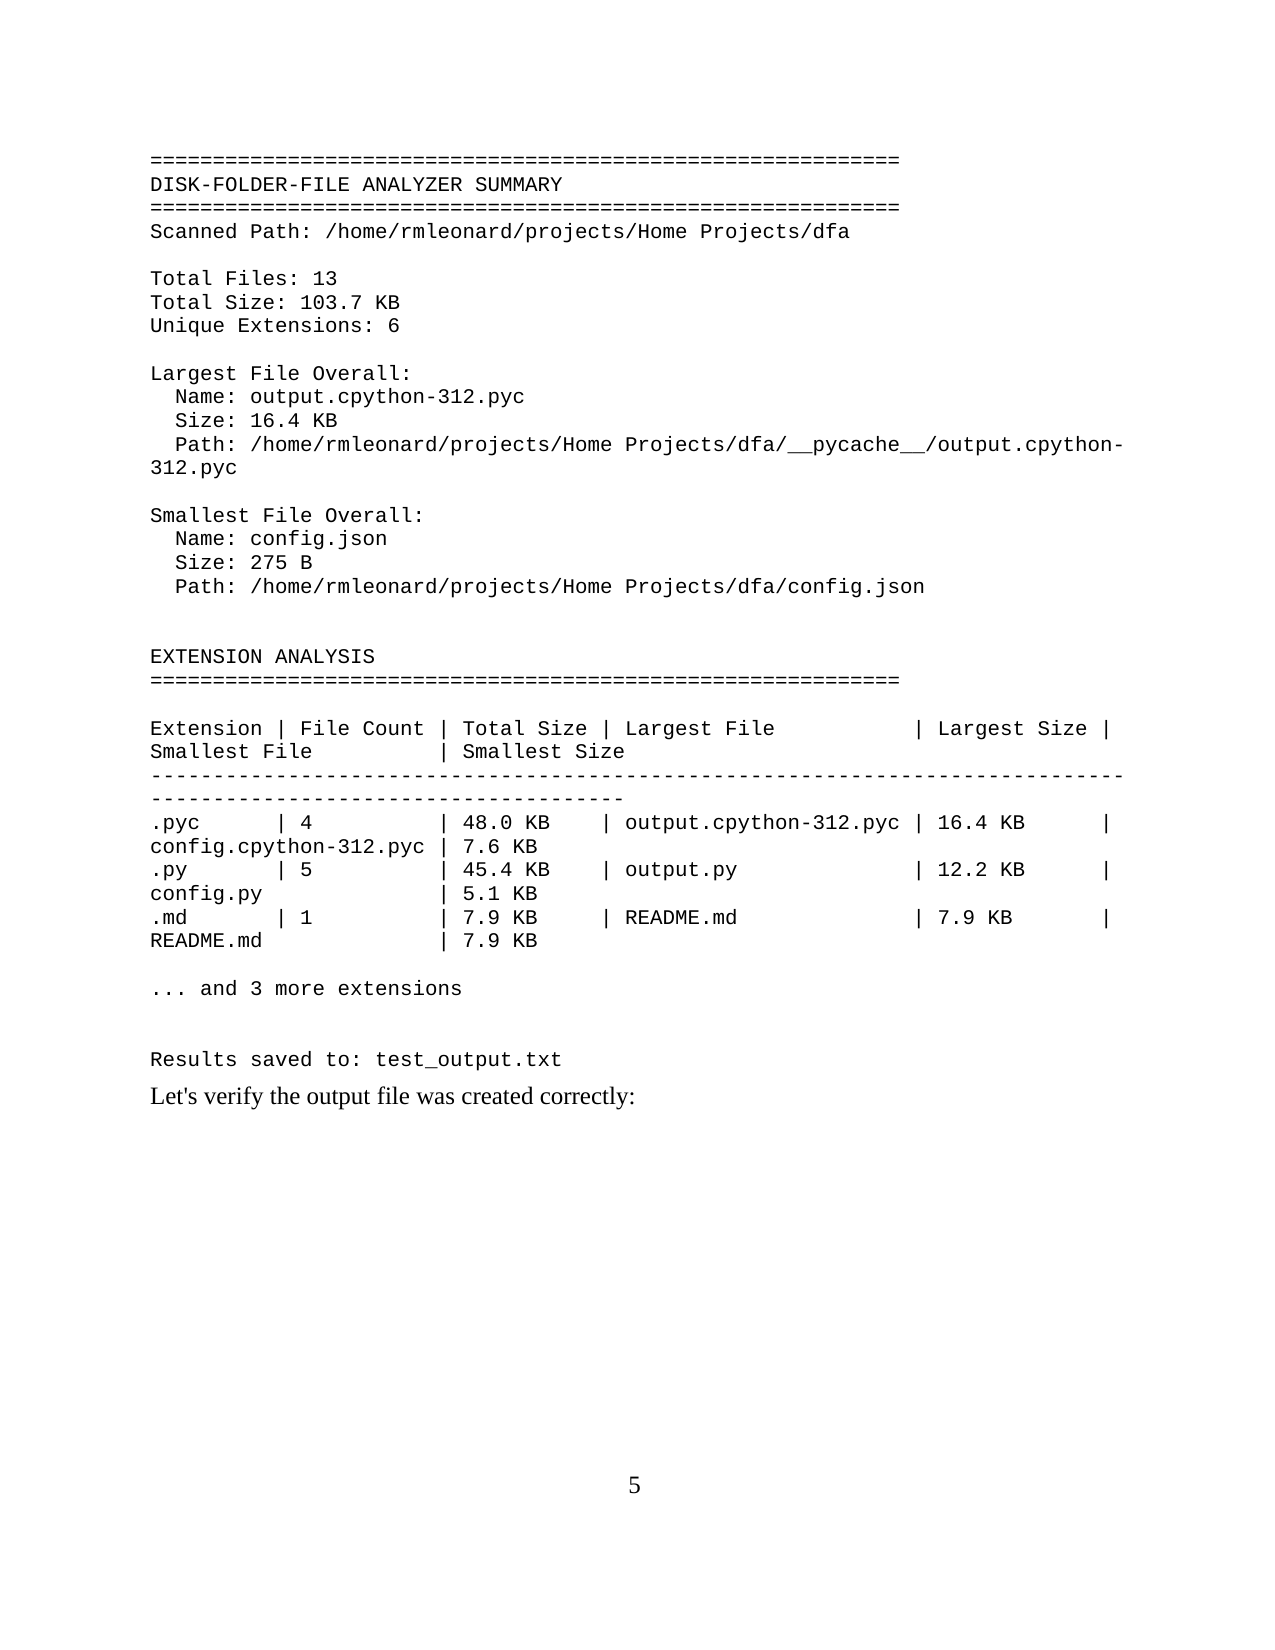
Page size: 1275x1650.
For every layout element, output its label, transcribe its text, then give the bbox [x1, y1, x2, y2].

text Smallest File Overall: [150, 505, 1125, 528]
text DISK-FOLDER-FILE ANALYZER SUMMARY [150, 174, 1125, 197]
text Total Files: 13 [150, 268, 1125, 292]
text Path: /home/rmleonard/projects/Home Projects/dfa/__pycache__/output.cpython-312.pyc [150, 434, 1125, 481]
text Let's verify the output file was created correctly: [150, 1081, 1125, 1110]
text Total Size: 103.7 KB [150, 292, 1125, 316]
text Size: 275 B [150, 552, 1125, 576]
text Name: output.cpython-312.pyc [150, 386, 1125, 410]
text Results saved to: test_output.txt [150, 1048, 1125, 1072]
text .pyc | 4 | 48.0 KB | output.cpython-312.pyc | 16.4 KB | config.cpython-312.pyc | 7.6 KB [150, 812, 1125, 859]
text .md | 1 | 7.9 KB | README.md | 7.9 KB | README.md | 7.9 KB [150, 907, 1125, 954]
text ============================================================ [150, 670, 1125, 694]
text Name: config.json [150, 528, 1125, 552]
text Unique Extensions: 6 [150, 316, 1125, 339]
text ============================================================ [150, 197, 1125, 221]
text Path: /home/rmleonard/projects/Home Projects/dfa/config.json [150, 576, 1125, 599]
text -------------------------------------------------------------------------------------------------------------------- [150, 765, 1125, 812]
text Extension | File Count | Total Size | Largest File | Largest Size | Smallest File | Smallest Size [150, 717, 1125, 765]
text ============================================================ [150, 150, 1125, 174]
text Scanned Path: /home/rmleonard/projects/Home Projects/dfa [150, 221, 1125, 244]
text Largest File Overall: [150, 363, 1125, 386]
text Size: 16.4 KB [150, 410, 1125, 434]
text .py | 5 | 45.4 KB | output.py | 12.2 KB | config.py | 5.1 KB [150, 859, 1125, 907]
text EXTENSION ANALYSIS [150, 647, 1125, 670]
text ... and 3 more extensions [150, 978, 1125, 1001]
